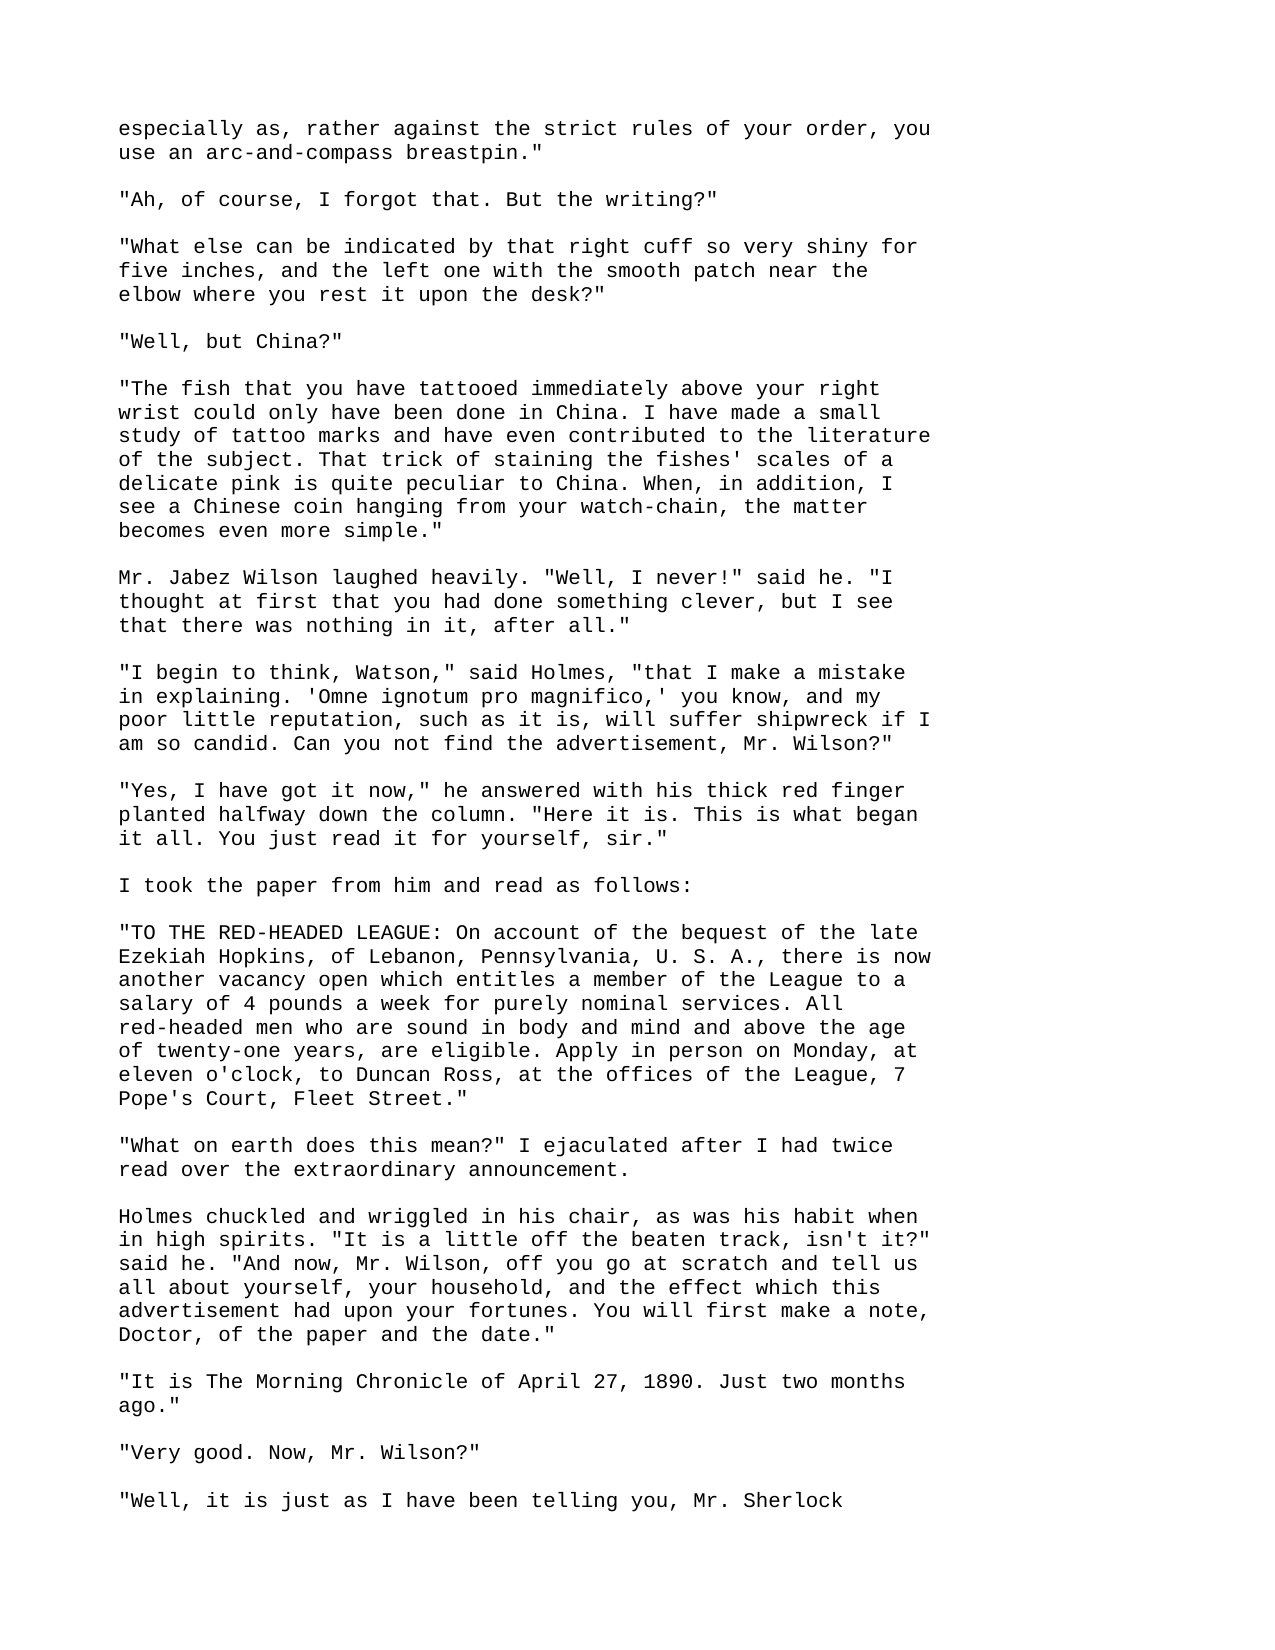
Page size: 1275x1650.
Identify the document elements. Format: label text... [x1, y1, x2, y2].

text five inches, and the left one with the smooth patch near the [118, 260, 1157, 284]
text see a Chinese coin hanging from your watch-chain, the matter [118, 496, 1157, 520]
text study of tattoo marks and have even contributed to the literature [118, 426, 1157, 449]
text "Well, it is just as I have been telling you, Mr. Sherlock [118, 1489, 1157, 1513]
text of twenty-one years, are eligible. Apply in person on Monday, at [118, 1040, 1157, 1064]
text "What else can be indicated by that right cuff so very shiny for [118, 236, 1157, 260]
text another vacancy open which entitles a member of the League to a [118, 969, 1157, 993]
text elbow where you rest it upon the desk?" [118, 284, 1157, 307]
text wrist could only have been done in China. I have made a small [118, 402, 1157, 426]
text use an arc-and-compass breastpin." [118, 142, 1157, 165]
text that there was nothing in it, after all." [118, 615, 1157, 638]
text thought at first that you had done something clever, but I see [118, 591, 1157, 615]
text especially as, rather against the strict rules of your order, you [118, 118, 1157, 142]
text "I begin to think, Watson," said Holmes, "that I make a mistake [118, 662, 1157, 686]
text eleven o'clock, to Duncan Ross, at the offices of the League, 7 [118, 1064, 1157, 1088]
text Doctor, of the paper and the date." [118, 1324, 1157, 1348]
text "TO THE RED-HEADED LEAGUE: On account of the bequest of the late [118, 922, 1157, 946]
text Mr. Jabez Wilson laughed heavily. "Well, I never!" said he. "I [118, 567, 1157, 591]
text "What on earth does this mean?" I ejaculated after I had twice [118, 1135, 1157, 1158]
text it all. You just read it for yourself, sir." [118, 827, 1157, 851]
text of the subject. That trick of staining the fishes' scales of a [118, 449, 1157, 473]
text ago." [118, 1395, 1157, 1419]
text read over the extraordinary announcement. [118, 1158, 1157, 1182]
text "Yes, I have got it now," he answered with his thick red finger [118, 780, 1157, 804]
text "Very good. Now, Mr. Wilson?" [118, 1442, 1157, 1466]
text delicate pink is quite peculiar to China. When, in addition, I [118, 473, 1157, 496]
text becomes even more simple." [118, 520, 1157, 544]
text in high spirits. "It is a little off the beaten track, isn't it?" [118, 1229, 1157, 1253]
text said he. "And now, Mr. Wilson, off you go at scratch and tell us [118, 1253, 1157, 1277]
text salary of 4 pounds a week for purely nominal services. All [118, 993, 1157, 1017]
text Ezekiah Hopkins, of Lebanon, Pennsylvania, U. S. A., there is now [118, 946, 1157, 969]
text I took the paper from him and read as follows: [118, 875, 1157, 898]
text "It is The Morning Chronicle of April 27, 1890. Just two months [118, 1371, 1157, 1395]
text all about yourself, your household, and the effect which this [118, 1277, 1157, 1300]
text Pope's Court, Fleet Street." [118, 1088, 1157, 1111]
text am so candid. Can you not find the advertisement, Mr. Wilson?" [118, 733, 1157, 757]
text planted halfway down the column. "Here it is. This is what began [118, 804, 1157, 827]
text "Well, but China?" [118, 331, 1157, 354]
text red-headed men who are sound in body and mind and above the age [118, 1017, 1157, 1040]
text Holmes chuckled and wriggled in his chair, as was his habit when [118, 1206, 1157, 1229]
text "Ah, of course, I forgot that. But the writing?" [118, 189, 1157, 213]
text "The fish that you have tattooed immediately above your right [118, 378, 1157, 402]
text poor little reputation, such as it is, will suffer shipwreck if I [118, 709, 1157, 733]
text in explaining. 'Omne ignotum pro magnifico,' you know, and my [118, 686, 1157, 709]
text advertisement had upon your fortunes. You will first make a note, [118, 1300, 1157, 1324]
